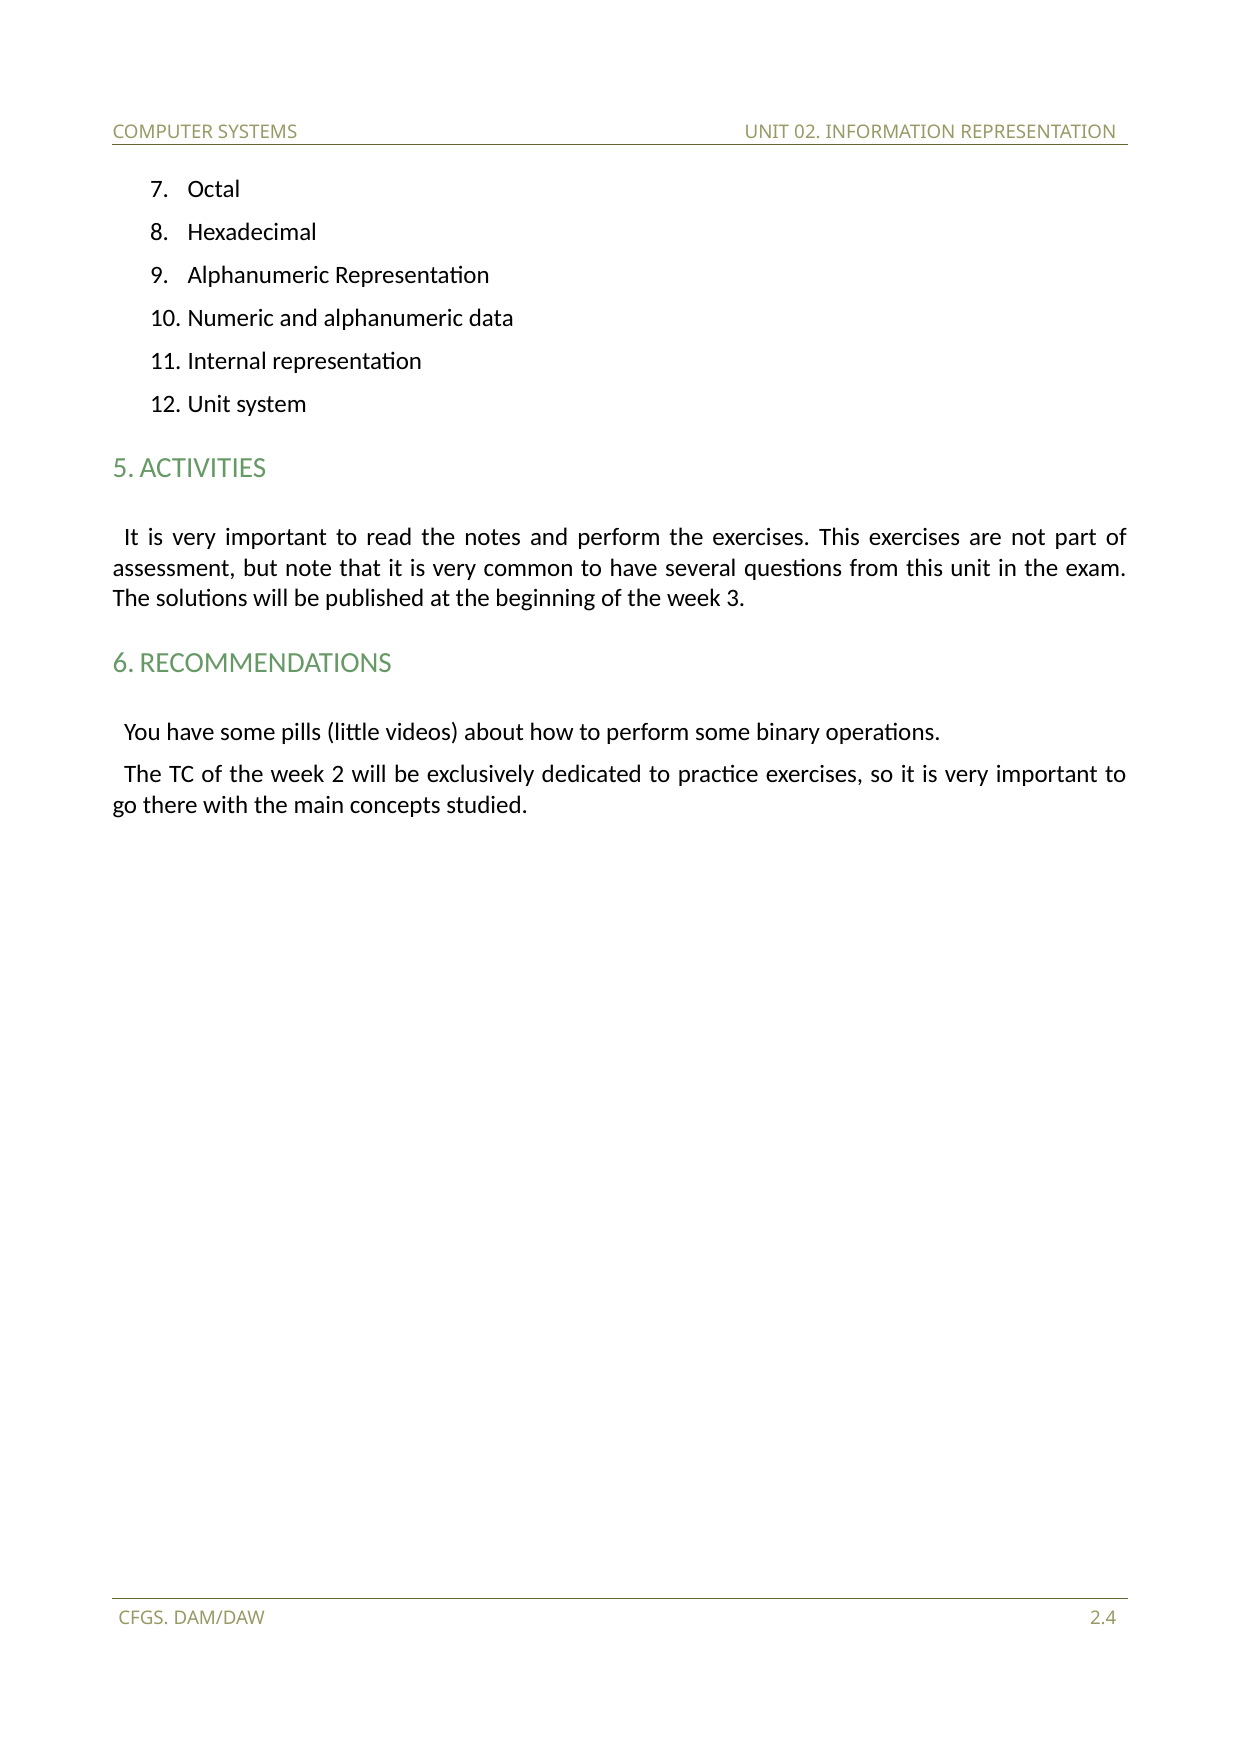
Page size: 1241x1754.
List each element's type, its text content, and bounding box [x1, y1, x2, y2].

list Alphanumeric Representation [150, 259, 1128, 289]
text The TC of the week 2 will be exclusively dedicated to practice exercises, so it is very important to go there with the main concepts studied. [112, 759, 1128, 820]
text You have some pills (little videos) about how to perform some binary operations. [112, 716, 1128, 746]
list Hexadecimal [150, 216, 1128, 247]
list Unit system [150, 388, 1128, 418]
subtitle Activities [112, 449, 1128, 485]
list Internal representation [150, 345, 1128, 375]
text It is very important to read the notes and perform the exercises. This exercises are not part of assessment, but note that it is very common to have several questions from this unit in the exam. The solutions will be published at the beginning of the week 3. [112, 521, 1128, 613]
list Numeric and alphanumeric data [150, 302, 1128, 332]
subtitle Recommendations [112, 644, 1128, 680]
list Octal [150, 173, 1128, 204]
